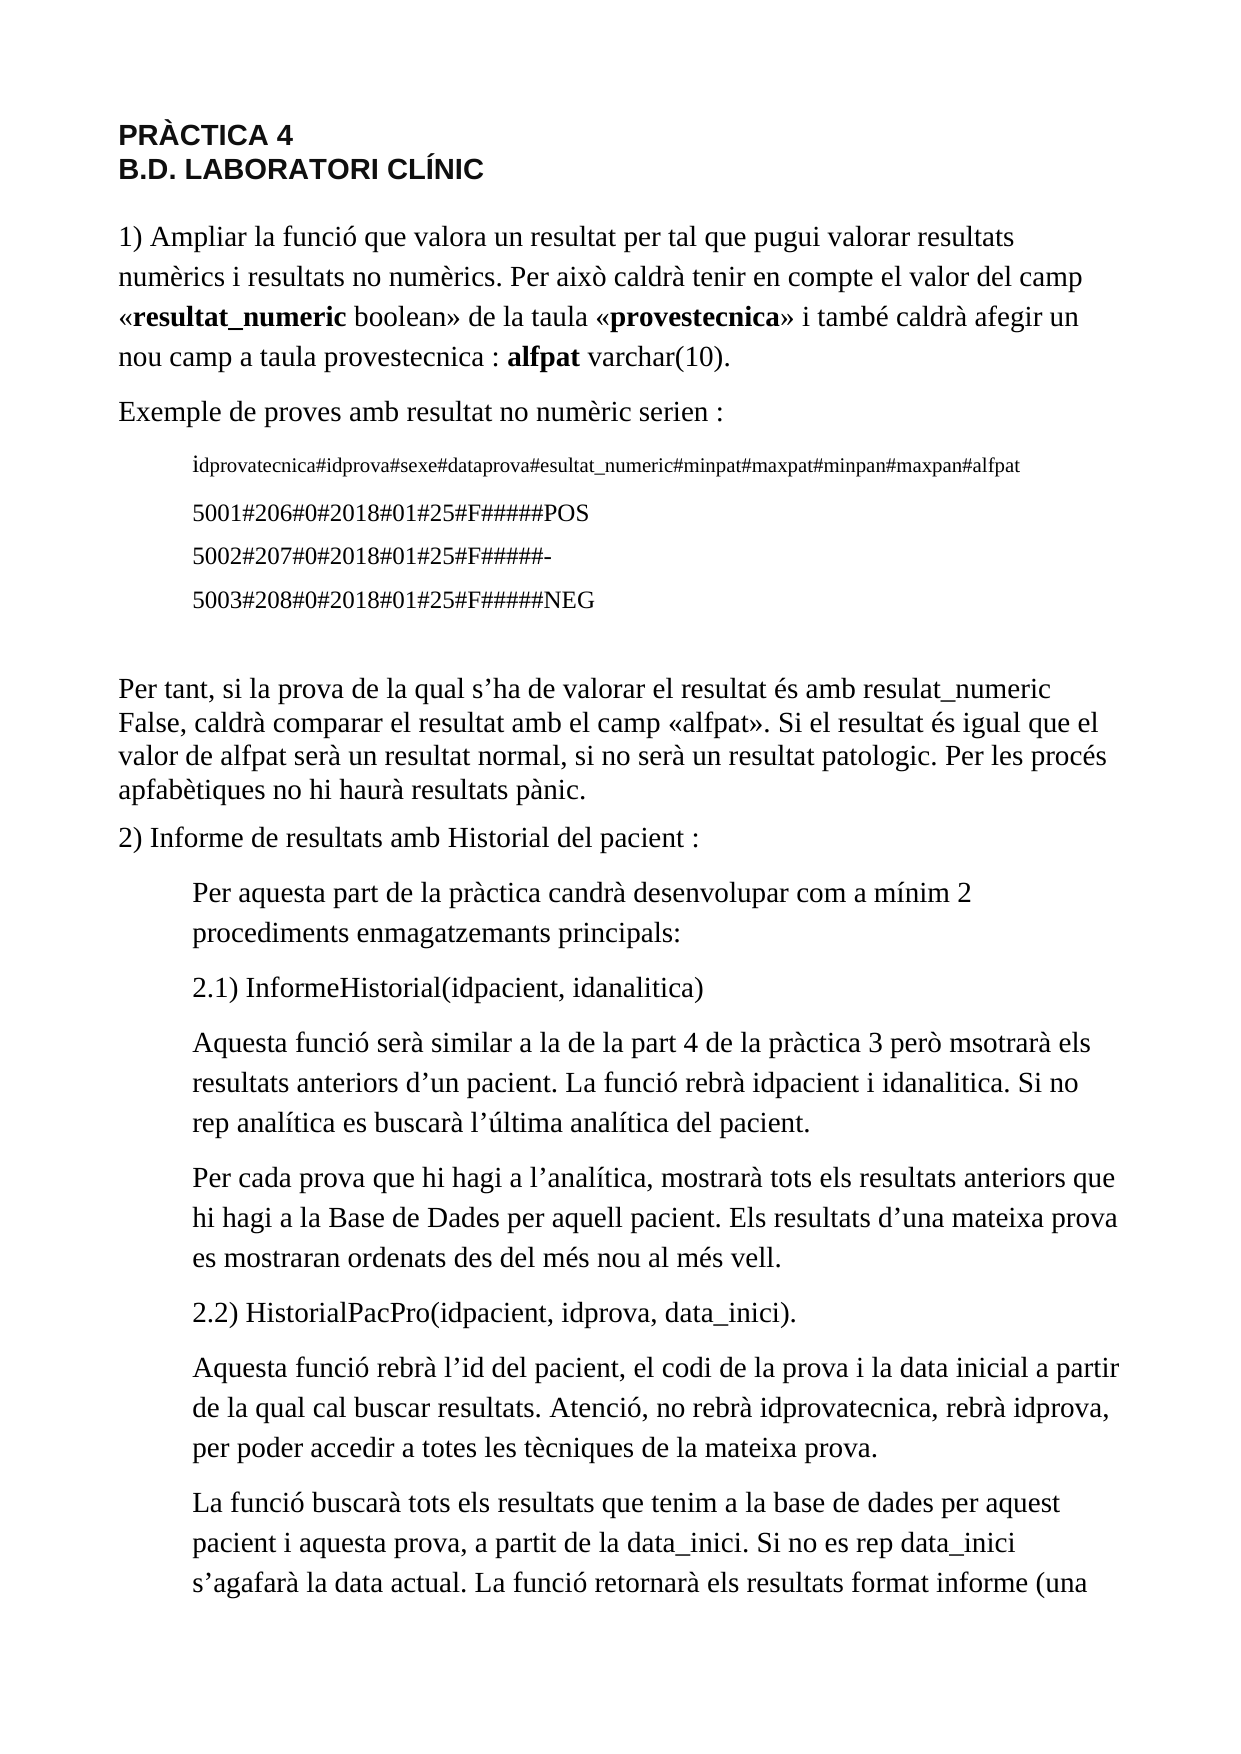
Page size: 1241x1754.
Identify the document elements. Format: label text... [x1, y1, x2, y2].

text 2) Informe de resultats amb Historial del pacient : [118, 820, 1122, 854]
text PRÀCTICA 4 [118, 118, 1122, 152]
text idprovatecnica#idprova#sexe#dataprova#esultat_numeric#minpat#maxpat#minpan#maxpan#alfpat [192, 449, 1122, 478]
text Exemple de proves amb resultat no numèric serien : [118, 394, 1122, 428]
text B.D. LABORATORI CLÍNIC [118, 152, 1122, 185]
text 5001#206#0#2018#01#25#F#####POS [192, 498, 1122, 527]
text Per cada prova que hi hagi a l’analítica, mostrarà tots els resultats anteriors que hi hagi a la Base de Dades per aquell pacient. Els resultats d’una mateixa prova es mostraran ordenats des del més nou al més vell. [192, 1160, 1122, 1274]
text Aquesta funció rebrà l’id del pacient, el codi de la prova i la data inicial a partir de la qual cal buscar resultats. Atenció, no rebrà idprovatecnica, rebrà idprova, per poder accedir a totes les tècniques de la mateixa prova. [192, 1350, 1122, 1464]
text La funció buscarà tots els resultats que tenim a la base de dades per aquest pacient i aquesta prova, a partit de la data_inici. Si no es rep data_inici s’agafarà la data actual. La funció retornarà els resultats format informe (una [192, 1485, 1122, 1599]
text 1) Ampliar la funció que valora un resultat per tal que pugui valorar resultats numèrics i resultats no numèrics. Per això caldrà tenir en compte el valor del camp «resultat_numeric boolean» de la taula «provestecnica» i també caldrà afegir un nou camp a taula provestecnica : alfpat varchar(10). [118, 219, 1122, 373]
text 5002#207#0#2018#01#25#F#####- [192, 541, 1122, 570]
text 5003#208#0#2018#01#25#F#####NEG [192, 585, 1122, 613]
text 2.2) HistorialPacPro(idpacient, idprova, data_inici). [192, 1295, 1122, 1329]
text Aquesta funció serà similar a la de la part 4 de la pràctica 3 però msotrarà els resultats anteriors d’un pacient. La funció rebrà idpacient i idanalitica. Si no rep analítica es buscarà l’última analítica del pacient. [192, 1025, 1122, 1139]
text Per tant, si la prova de la qual s’ha de valorar el resultat és amb resulat_numeric False, caldrà comparar el resultat amb el camp «alfpat». Si el resultat és igual que el valor de alfpat serà un resultat normal, si no serà un resultat patologic. Per les procés apfabètiques no hi haurà resultats pànic. [118, 671, 1122, 806]
text 2.1) InformeHistorial(idpacient, idanalitica) [192, 970, 1122, 1003]
text Per aquesta part de la pràctica candrà desenvolupar com a mínim 2 procediments enmagatzemants principals: [192, 875, 1122, 949]
